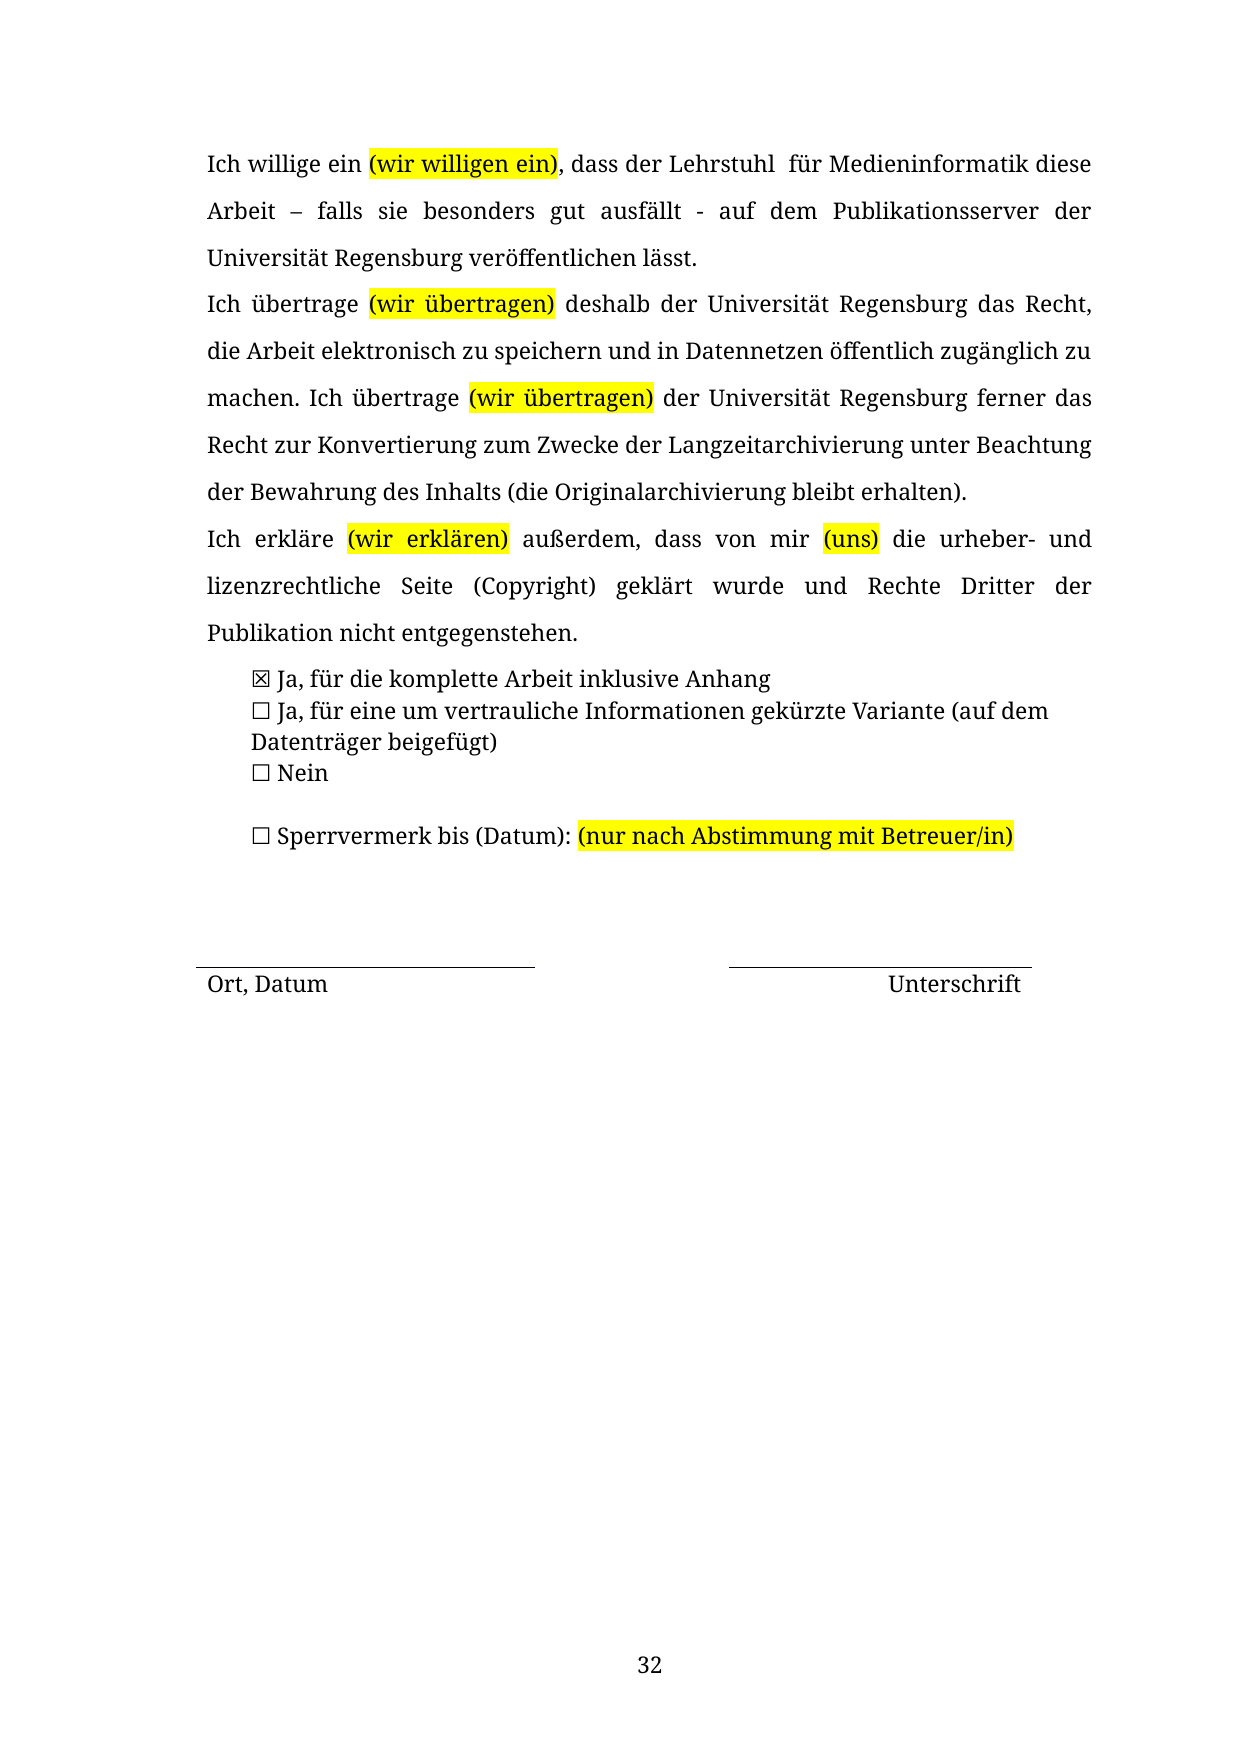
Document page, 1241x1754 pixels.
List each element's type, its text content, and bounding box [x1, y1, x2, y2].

table_header Ort, Datum [196, 968, 535, 999]
text Ich übertrage (wir übertragen) deshalb der Universität Regensburg das Recht, die Arbeit elektronisch zu speichern und in Datennetzen öffentlich zugänglich zu machen. Ich übertrage (wir übertragen) der Universität Regensburg ferner das Recht zur Konvertierung zum Zwecke der Langzeitarchivierung unter Beachtung der Bewahrung des Inhalts (die Originalarchivierung bleibt erhalten). [207, 288, 1092, 507]
text ☐ Sperrvermerk bis (Datum): (nur nach Abstimmung mit Betreuer/in) [251, 819, 1092, 851]
table_header Unterschrift [729, 968, 1032, 999]
text ☐ Ja, für eine um vertrauliche Informationen gekürzte Variante (auf dem Datenträger beigefügt) [251, 694, 1092, 757]
text Ich willige ein (wir willigen ein), dass der Lehrstuhl für Medieninformatik diese Arbeit – falls sie besonders gut ausfällt - auf dem Publikationsserver der Universität Regensburg veröffentlichen lässt. [207, 148, 1092, 273]
text Ich erkläre (wir erklären) außerdem, dass von mir (uns) die urheber- und lizenzrechtliche Seite (Copyright) geklärt wurde und Rechte Dritter der Publikation nicht entgegenstehen. [207, 523, 1092, 648]
text ☐ Nein [251, 757, 1092, 819]
table_header [535, 967, 729, 999]
text ☒ Ja, für die komplette Arbeit inklusive Anhang [251, 663, 1092, 694]
